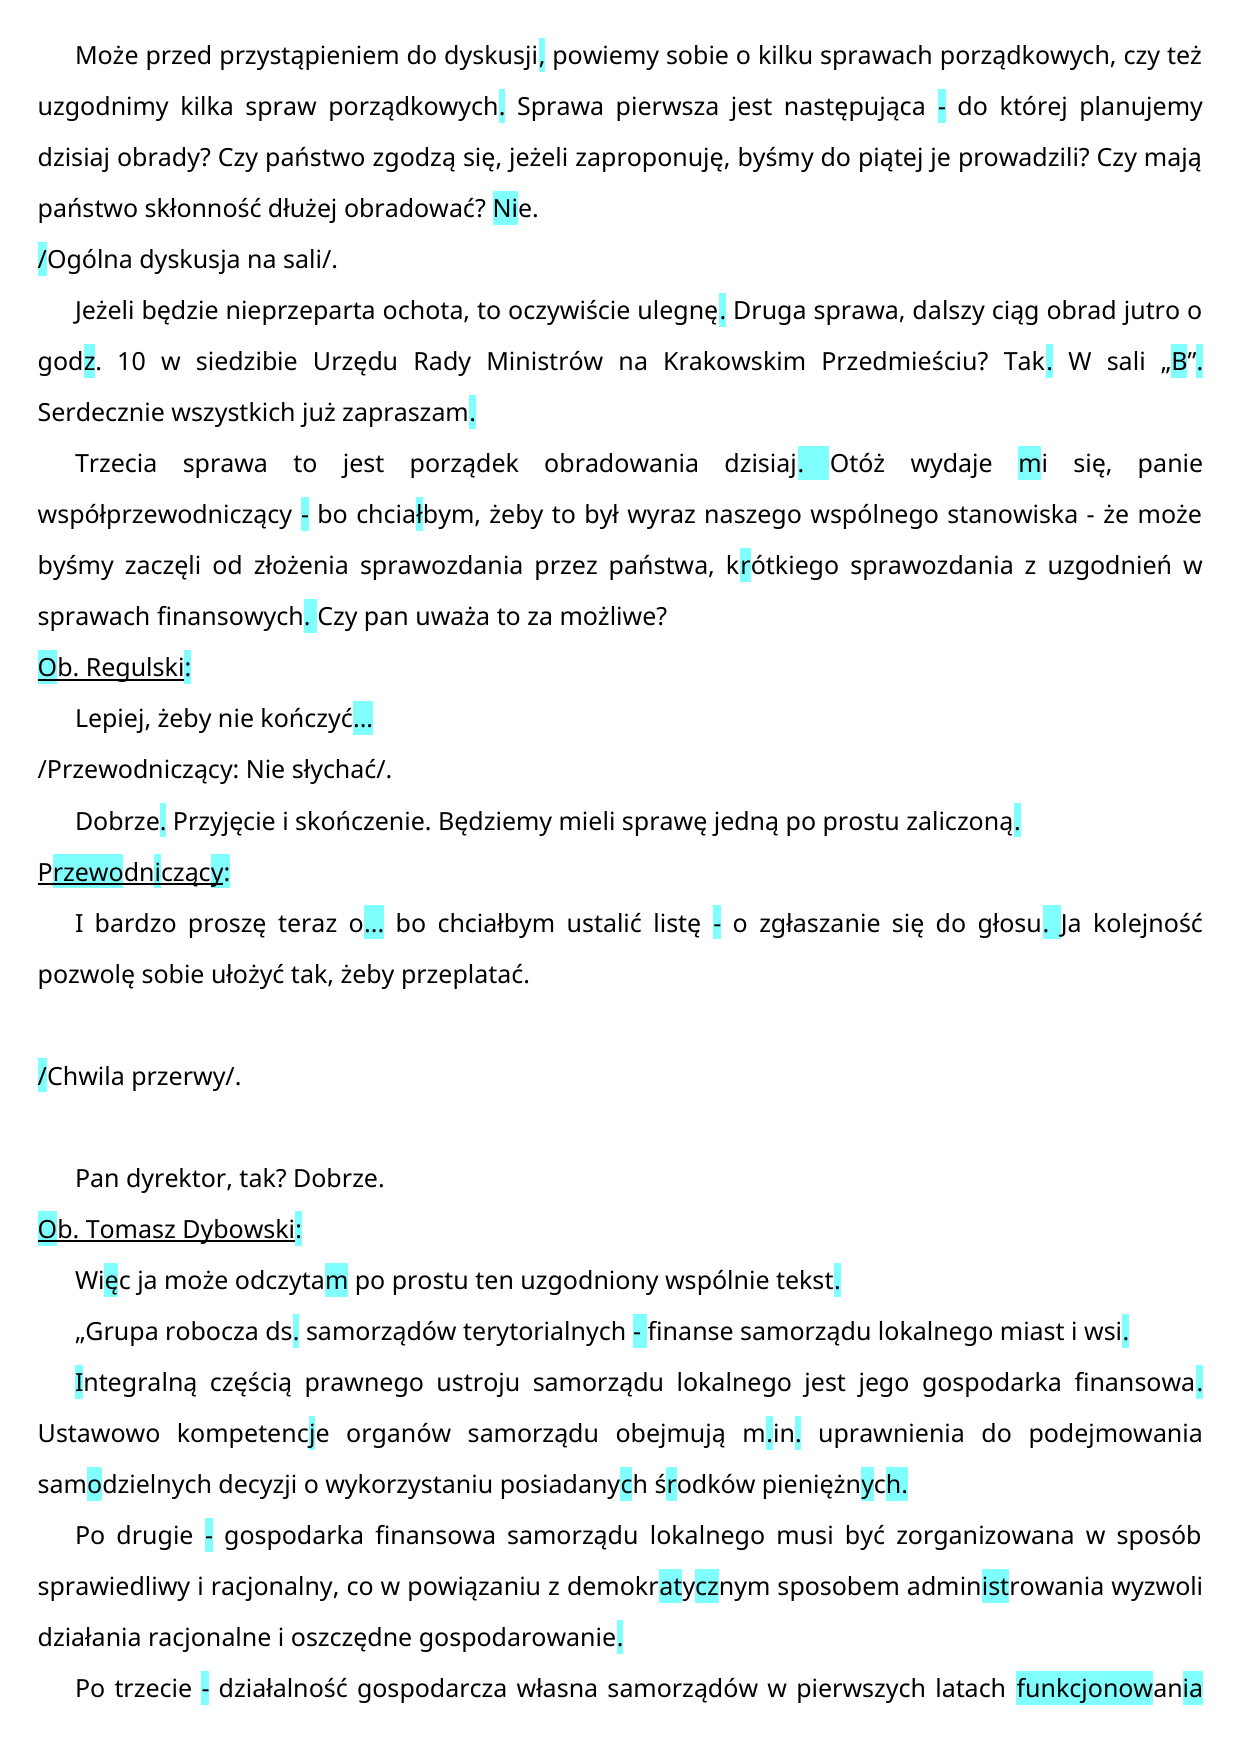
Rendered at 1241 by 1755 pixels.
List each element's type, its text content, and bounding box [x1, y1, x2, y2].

text Ob. Tomasz Dybowski: [37, 1211, 1203, 1246]
text /Chwila przerwy/. [37, 1058, 1203, 1092]
text Integralną częścią prawnego ustroju samorządu lokalnego jest jego gospodarka finansowa. Ustawowo kompetencje organów samorządu obejmują m.in. uprawnienia do podejmowania samodzielnych decyzji o wykorzystaniu posiadanych środków pieniężnych. [37, 1364, 1203, 1501]
text Ob. Regulski: [37, 650, 1203, 684]
text Pan dyrektor, tak? Dobrze. [37, 1160, 1203, 1194]
text Może przed przystąpieniem do dyskusji, powiemy sobie o kilku sprawach porządkowych, czy też uzgodnimy kilka spraw porządkowych. Sprawa pierwsza jest następująca - do której planujemy dzisiaj obrady? Czy państwo zgodzą się, jeżeli zaproponuję, byśmy do piątej je prowadzili? Czy mają państwo skłonność dłużej obradować? Nie. [37, 37, 1203, 225]
text /Przewodniczący: Nie słychać/. [37, 752, 1203, 786]
text Trzecia sprawa to jest porządek obradowania dzisiaj. Otóż wydaje mi się, panie współprzewodniczący - bo chciałbym, żeby to był wyraz naszego wspólnego stanowiska - że może byśmy zaczęli od złożenia sprawozdania przez państwa, krótkiego sprawozdania z uzgodnień w sprawach finansowych. Czy pan uważa to za możliwe? [37, 446, 1203, 633]
text Po trzecie - działalność gospodarcza własna samorządów w pierwszych latach funkcjonowania [37, 1671, 1203, 1705]
text Więc ja może odczytam po prostu ten uzgodniony wspólnie tekst. [37, 1262, 1203, 1297]
text Dobrze. Przyjęcie i skończenie. Będziemy mieli sprawę jedną po prostu zaliczoną. [37, 803, 1203, 837]
text „Grupa robocza ds. samorządów terytorialnych - finanse samorządu lokalnego miast i wsi. [37, 1313, 1203, 1348]
text Jeżeli będzie nieprzeparta ochota, to oczywiście ulegnę. Druga sprawa, dalszy ciąg obrad jutro o godz. 10 w siedzibie Urzędu Rady Ministrów na Krakowskim Przedmieściu? Tak. W sali „B”. Serdecznie wszystkich już zapraszam. [37, 293, 1203, 429]
text Po drugie - gospodarka finansowa samorządu lokalnego musi być zorganizowana w sposób sprawiedliwy i racjonalny, co w powiązaniu z demokratycznym sposobem administrowania wyzwoli działania racjonalne i oszczędne gospodarowanie. [37, 1518, 1203, 1654]
text Lepiej, żeby nie kończyć... [37, 701, 1203, 735]
text Przewodniczący: [37, 854, 1203, 888]
text /Ogólna dyskusja na sali/. [37, 242, 1203, 276]
text I bardzo proszę teraz o... bo chciałbym ustalić listę - o zgłaszanie się do głosu. Ja kolejność pozwolę sobie ułożyć tak, żeby przeplatać. [37, 905, 1203, 990]
